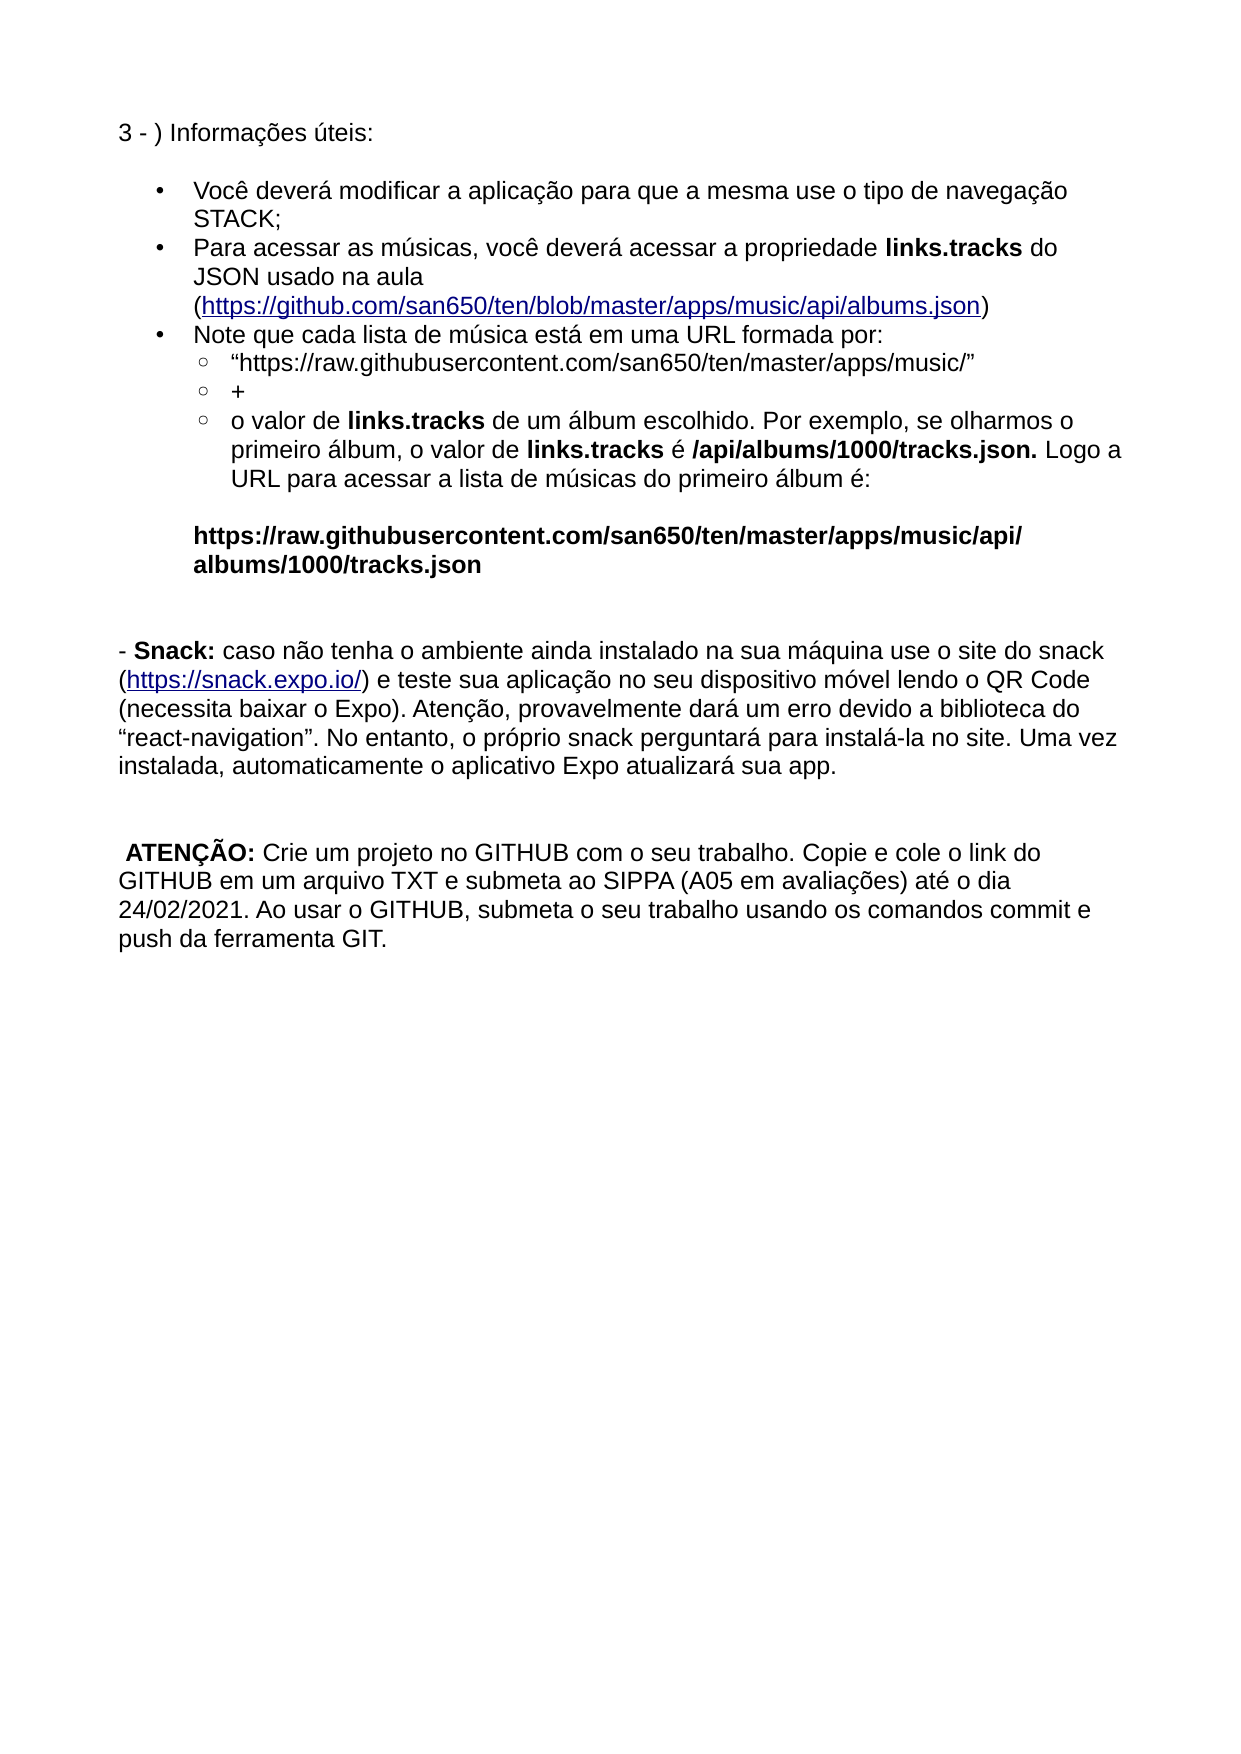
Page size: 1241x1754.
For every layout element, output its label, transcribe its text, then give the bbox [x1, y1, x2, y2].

list Note que cada lista de música está em uma URL formada por: [156, 319, 1122, 348]
text 3 - ) Informações úteis: [118, 118, 1122, 147]
list Você deverá modificar a aplicação para que a mesma use o tipo de navegação STACK; [156, 176, 1122, 233]
text - Snack: caso não tenha o ambiente ainda instalado na sua máquina use o site do snack (https://snack.expo.io/) e teste sua aplicação no seu dispositivo móvel lendo o QR Code (necessita baixar o Expo). Atenção, provavelmente dará um erro devido a biblioteca do “react-navigation”. No entanto, o próprio snack perguntará para instalá-la no site. Uma vez instalada, automaticamente o aplicativo Expo atualizará sua app. [118, 636, 1122, 780]
list + [193, 377, 1122, 406]
text ATENÇÃO: Crie um projeto no GITHUB com o seu trabalho. Copie e cole o link do GITHUB em um arquivo TXT e submeta ao SIPPA (A05 em avaliações) até o dia 24/02/2021. Ao usar o GITHUB, submeta o seu trabalho usando os comandos commit e push da ferramenta GIT. [118, 837, 1122, 952]
list “https://raw.githubusercontent.com/san650/ten/master/apps/music/” [193, 348, 1122, 377]
list https://raw.githubusercontent.com/san650/ten/master/apps/music/api/albums/1000/tracks.json [156, 521, 1122, 579]
list o valor de links.tracks de um álbum escolhido. Por exemplo, se olharmos o primeiro álbum, o valor de links.tracks é /api/albums/1000/tracks.json. Logo a URL para acessar a lista de músicas do primeiro álbum é: [193, 406, 1122, 492]
list Para acessar as músicas, você deverá acessar a propriedade links.tracks do JSON usado na aula (https://github.com/san650/ten/blob/master/apps/music/api/albums.json) [156, 233, 1122, 319]
